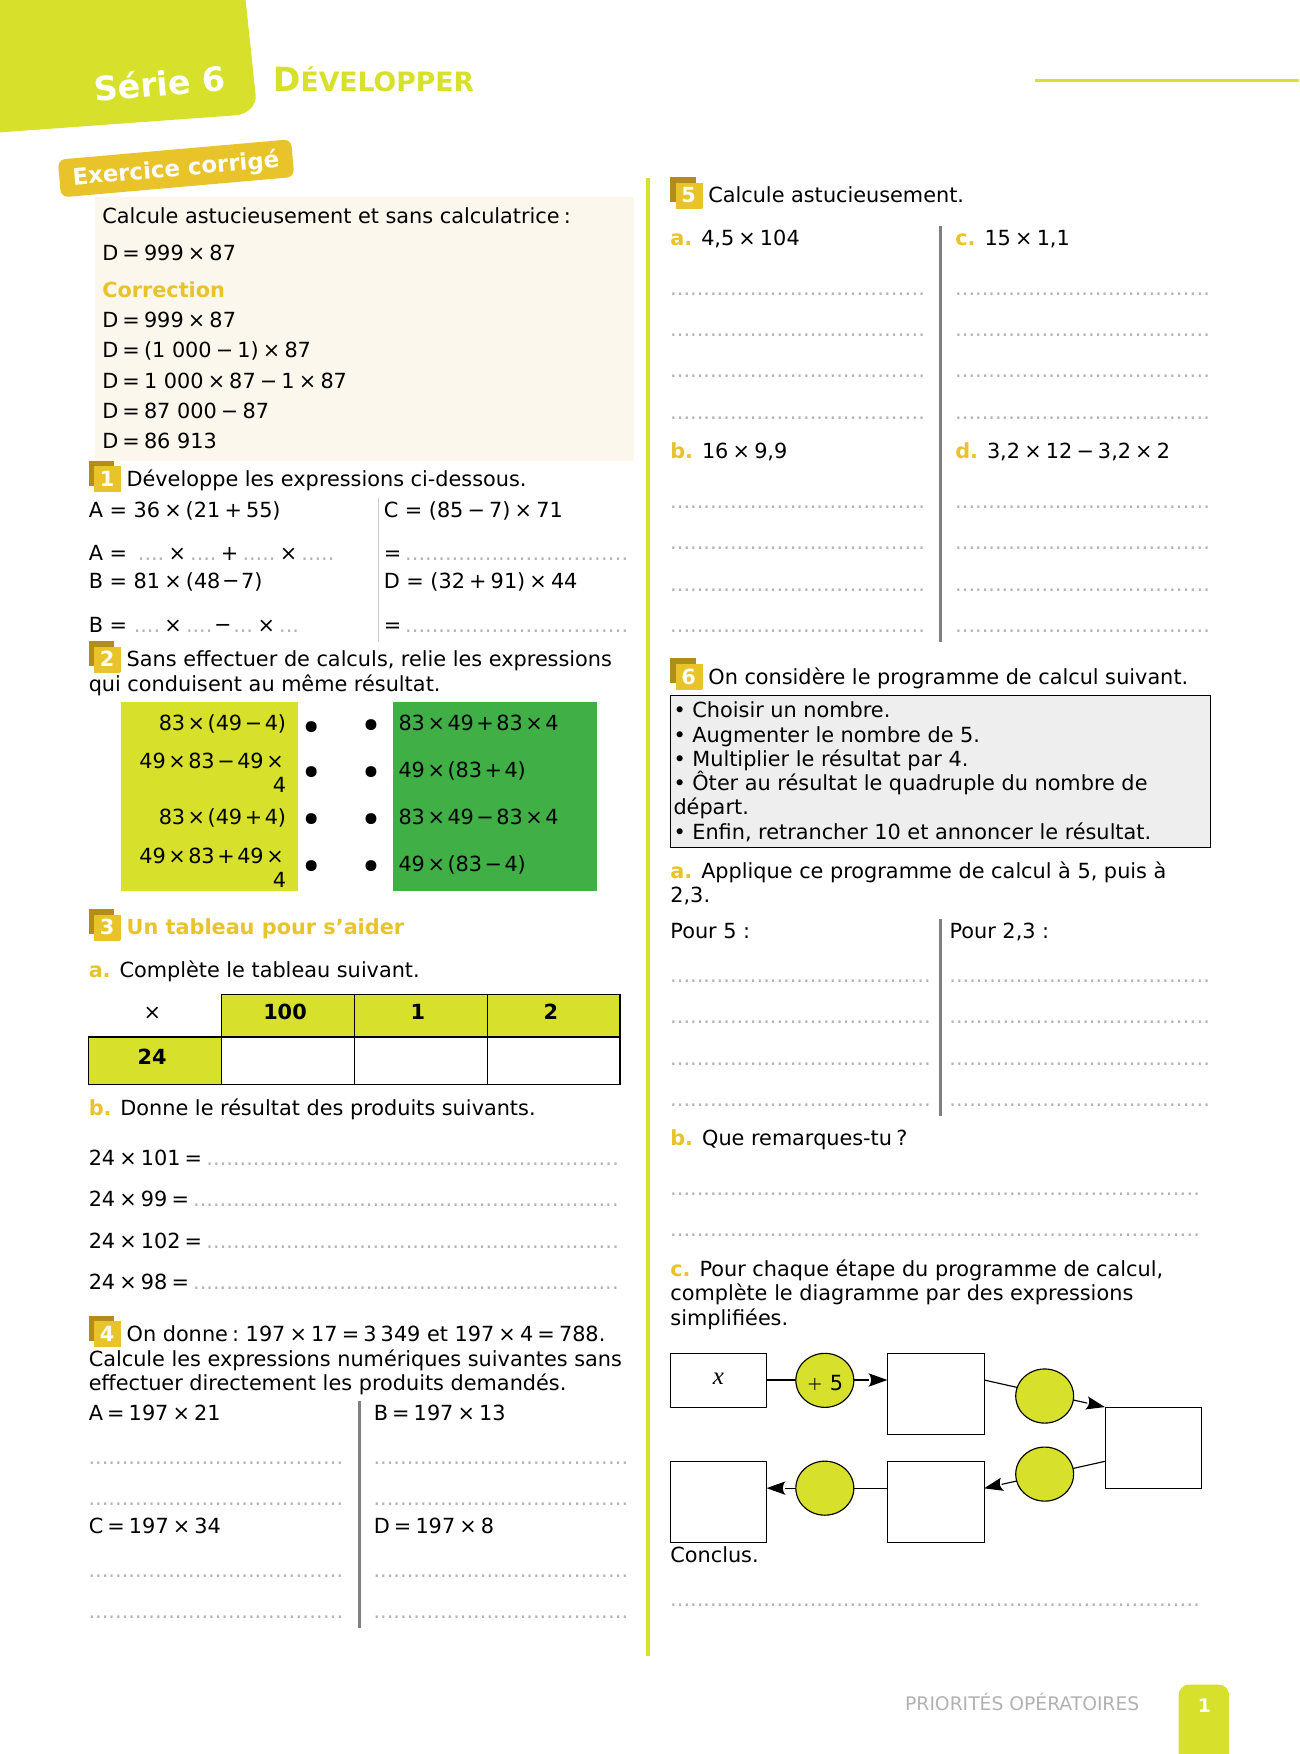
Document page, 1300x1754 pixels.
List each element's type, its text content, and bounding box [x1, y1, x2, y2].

table_cell 24 [89, 1038, 221, 1084]
subtitle A = 36 × (21 + 55) [88, 498, 366, 522]
text D = 999 × 87 [102, 241, 627, 266]
list 4,5 × 104 [670, 226, 926, 250]
text B = .... × .... ─ ... × ... [88, 599, 372, 641]
subtitle C = (85 − 7) × 71 [383, 498, 623, 522]
table_header [357, 702, 392, 749]
table_cell [222, 1038, 354, 1084]
subtitle Calcule astucieusement. [696, 177, 1211, 208]
text 24 × 101 = [88, 1132, 629, 1174]
subtitle On considère le programme de calcul suivant. [696, 658, 1211, 689]
table_header 83 × 49 + 83 × 4 [393, 702, 597, 749]
table_cell 49 × (83 − 4) [393, 844, 597, 891]
text 24 × 99 = [88, 1174, 629, 1215]
subtitle Sans effectuer de calculs, relie les expressions qui conduisent au même résultat. [88, 641, 629, 696]
text 24 × 102 = [88, 1215, 629, 1257]
text Calcule astucieusement et sans calculatrice : [102, 204, 627, 229]
list 15 × 1,1 [955, 226, 1211, 250]
table_cell [328, 797, 357, 844]
subtitle Un tableau pour s’aider [114, 909, 629, 940]
table_cell [328, 749, 357, 797]
list Que remarques-tu ? [670, 1126, 1211, 1151]
table_cell 49 × (83 + 4) [393, 749, 597, 797]
table_header 83 × (49 − 4) [121, 702, 298, 749]
table_header [298, 702, 328, 749]
table_cell 83 × 49 − 83 × 4 [393, 797, 597, 844]
text 24 × 98 = [88, 1257, 629, 1298]
table_cell [298, 797, 328, 844]
subtitle B = 197 × 13 [373, 1401, 623, 1425]
list Donne le résultat des produits suivants. [88, 1096, 629, 1121]
table_cell 49 × 83 − 49 × 4 [121, 749, 298, 797]
subtitle D = 197 × 8 [373, 1514, 623, 1538]
table_cell [298, 844, 328, 891]
list 3,2 × 12 − 3,2 × 2 [955, 439, 1211, 463]
subtitle D = 87 000 − 87 [102, 399, 621, 423]
table_cell [357, 844, 392, 891]
list Complète le tableau suivant. [88, 958, 629, 982]
list Applique ce programme de calcul à 5, puis à 2,3. [670, 859, 1211, 907]
table_cell 83 × (49 + 4) [121, 797, 298, 844]
list Pour chaque étape du programme de calcul, complète le diagramme par des expressions simplifiées. [670, 1257, 1211, 1330]
subtitle D = (32 + 91) × 44 [383, 569, 623, 593]
table_header 1 [355, 995, 487, 1036]
subtitle D = 999 × 87 [102, 308, 621, 333]
table_cell [298, 749, 328, 797]
subtitle Pour 5 : [670, 919, 926, 943]
table_header 2 [488, 995, 619, 1036]
table_cell [328, 844, 357, 891]
subtitle D = 1 000 × 87 − 1 × 87 [102, 369, 621, 393]
subtitle [88, 207, 95, 492]
table_cell 49 × 83 + 49 × 4 [121, 844, 298, 891]
text = [383, 528, 629, 569]
subtitle Correction [102, 278, 621, 302]
table_cell [355, 1038, 487, 1084]
subtitle Développe les expressions ci-dessous. [114, 461, 629, 492]
subtitle Pour 2,3 : [949, 919, 1205, 943]
text = [383, 599, 629, 641]
subtitle B = 81 × (48 ─ 7) [88, 569, 366, 593]
table_header [328, 702, 357, 749]
table_cell [357, 797, 392, 844]
table_cell [357, 749, 392, 797]
table_cell [488, 1038, 619, 1084]
subtitle • Choisir un nombre. • Augmenter le nombre de 5. • Multiplier le résultat par 4. • Ôter au résultat le quadruple du nombre de départ. • Enfin, retrancher 10 et annoncer le résultat. [671, 696, 1210, 847]
list 16 × 9,9 [670, 439, 926, 463]
subtitle A = 197 × 21 [88, 1401, 338, 1425]
subtitle On donne : 197 × 17 = 3 349 et 197 × 4 = 788. Calcule les expressions numériques suivantes sans effectuer directement les produits demandés. [88, 1316, 629, 1395]
subtitle Conclus. [670, 1342, 1205, 1567]
subtitle D = (1 000 − 1) × 87 [102, 338, 621, 363]
text A = .... × .... + ..... × ..... [88, 528, 372, 569]
subtitle D = 86 913 [102, 429, 621, 453]
table_header 100 [222, 995, 354, 1036]
subtitle C = 197 × 34 [88, 1514, 338, 1538]
table_header × [89, 994, 221, 1036]
